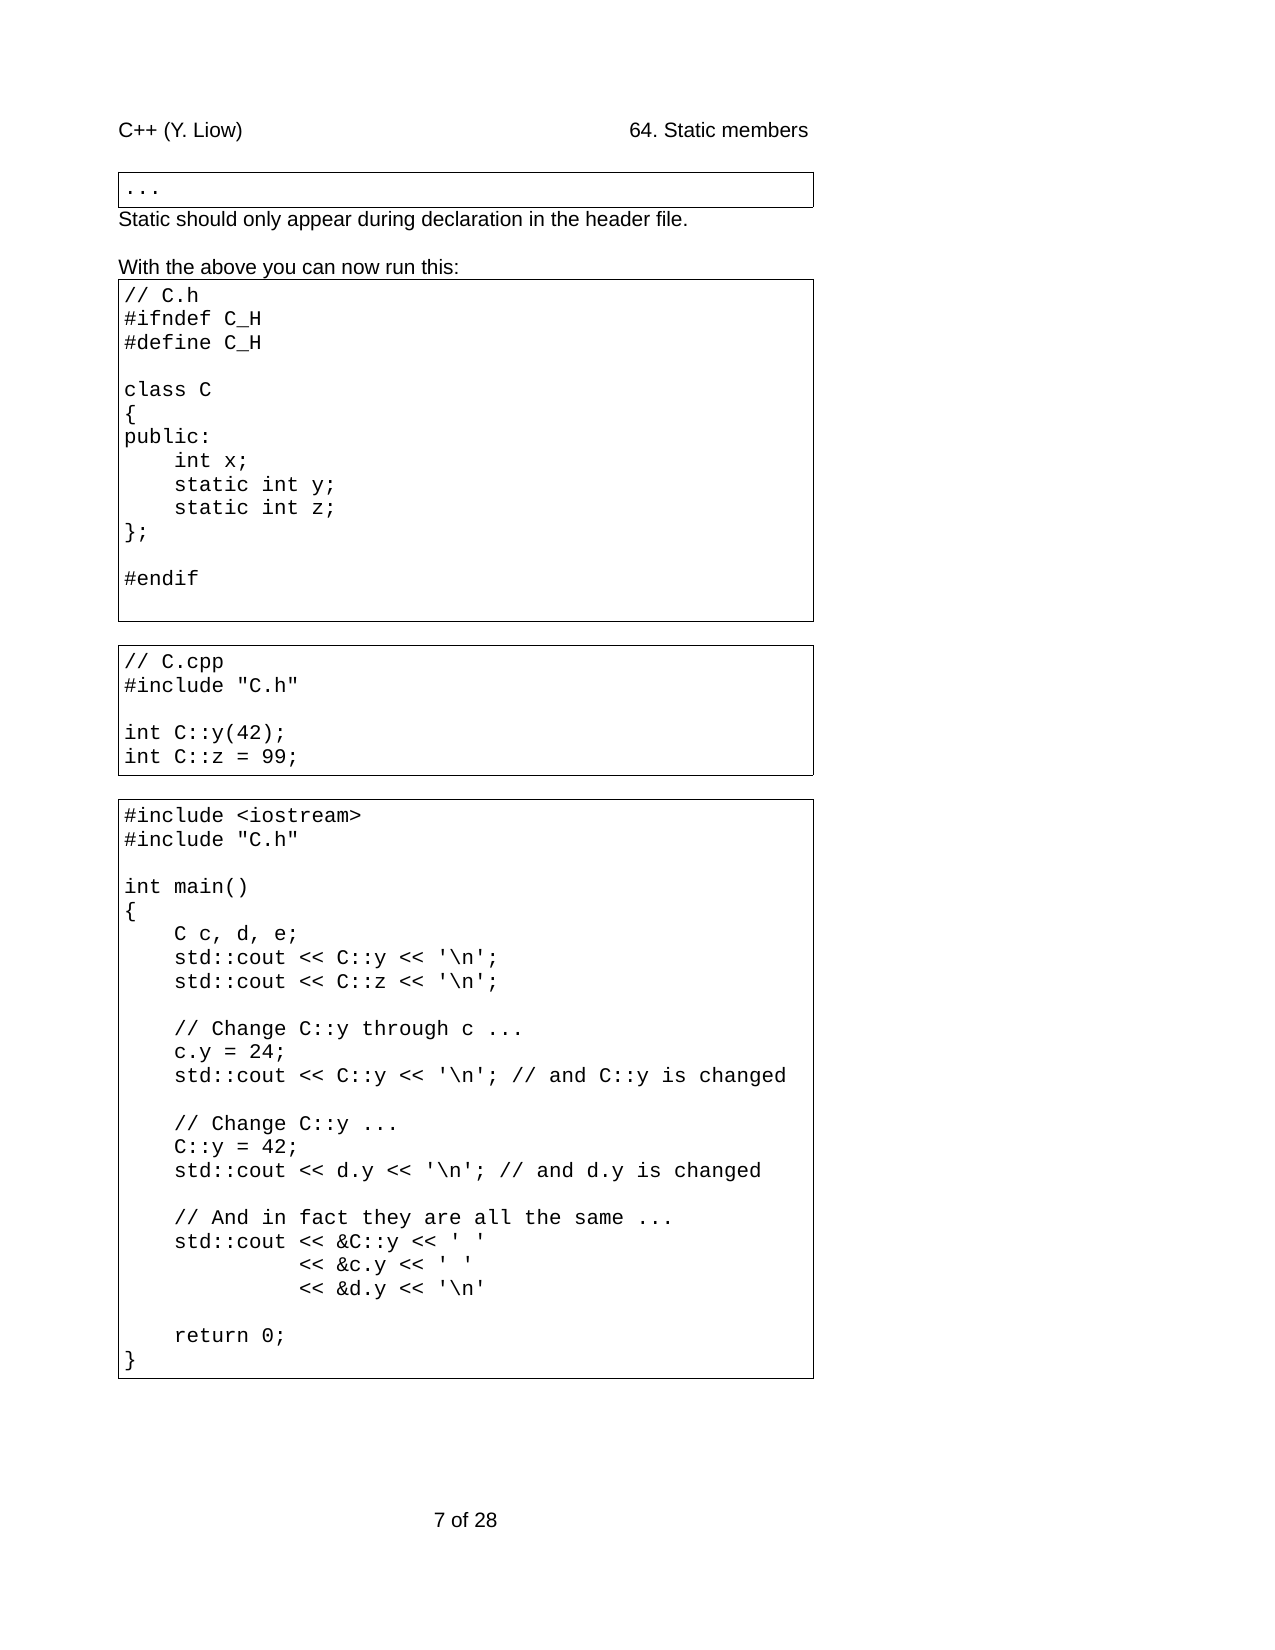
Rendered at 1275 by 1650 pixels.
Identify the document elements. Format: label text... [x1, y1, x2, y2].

table_header #include <iostream> #include "C.h" int main() { C c, d, e; std::cout << C::y << '\n'; std::cout << C::z << '\n'; // Change C::y through c ... c.y = 24; std::cout << C::y << '\n'; // and C::y is changed // Change C::y ... C::y = 42; std::cout << d.y << '\n'; // and d.y is changed // And in fact they are all the same ... std::cout << &C::y << ' ' << &c.y << ' ' << &d.y << '\n' return 0; } [119, 800, 813, 1378]
table_header ... [119, 173, 813, 207]
table_header // C.h #ifndef C_H #define C_H class C { public: int x; static int y; static int z; }; #endif [119, 280, 813, 621]
text Static should only appear during declaration in the header file. [118, 208, 813, 231]
table_header // C.cpp #include "C.h" int C::y(42); int C::z = 99; [119, 646, 813, 775]
text With the above you can now run this: [118, 255, 813, 279]
